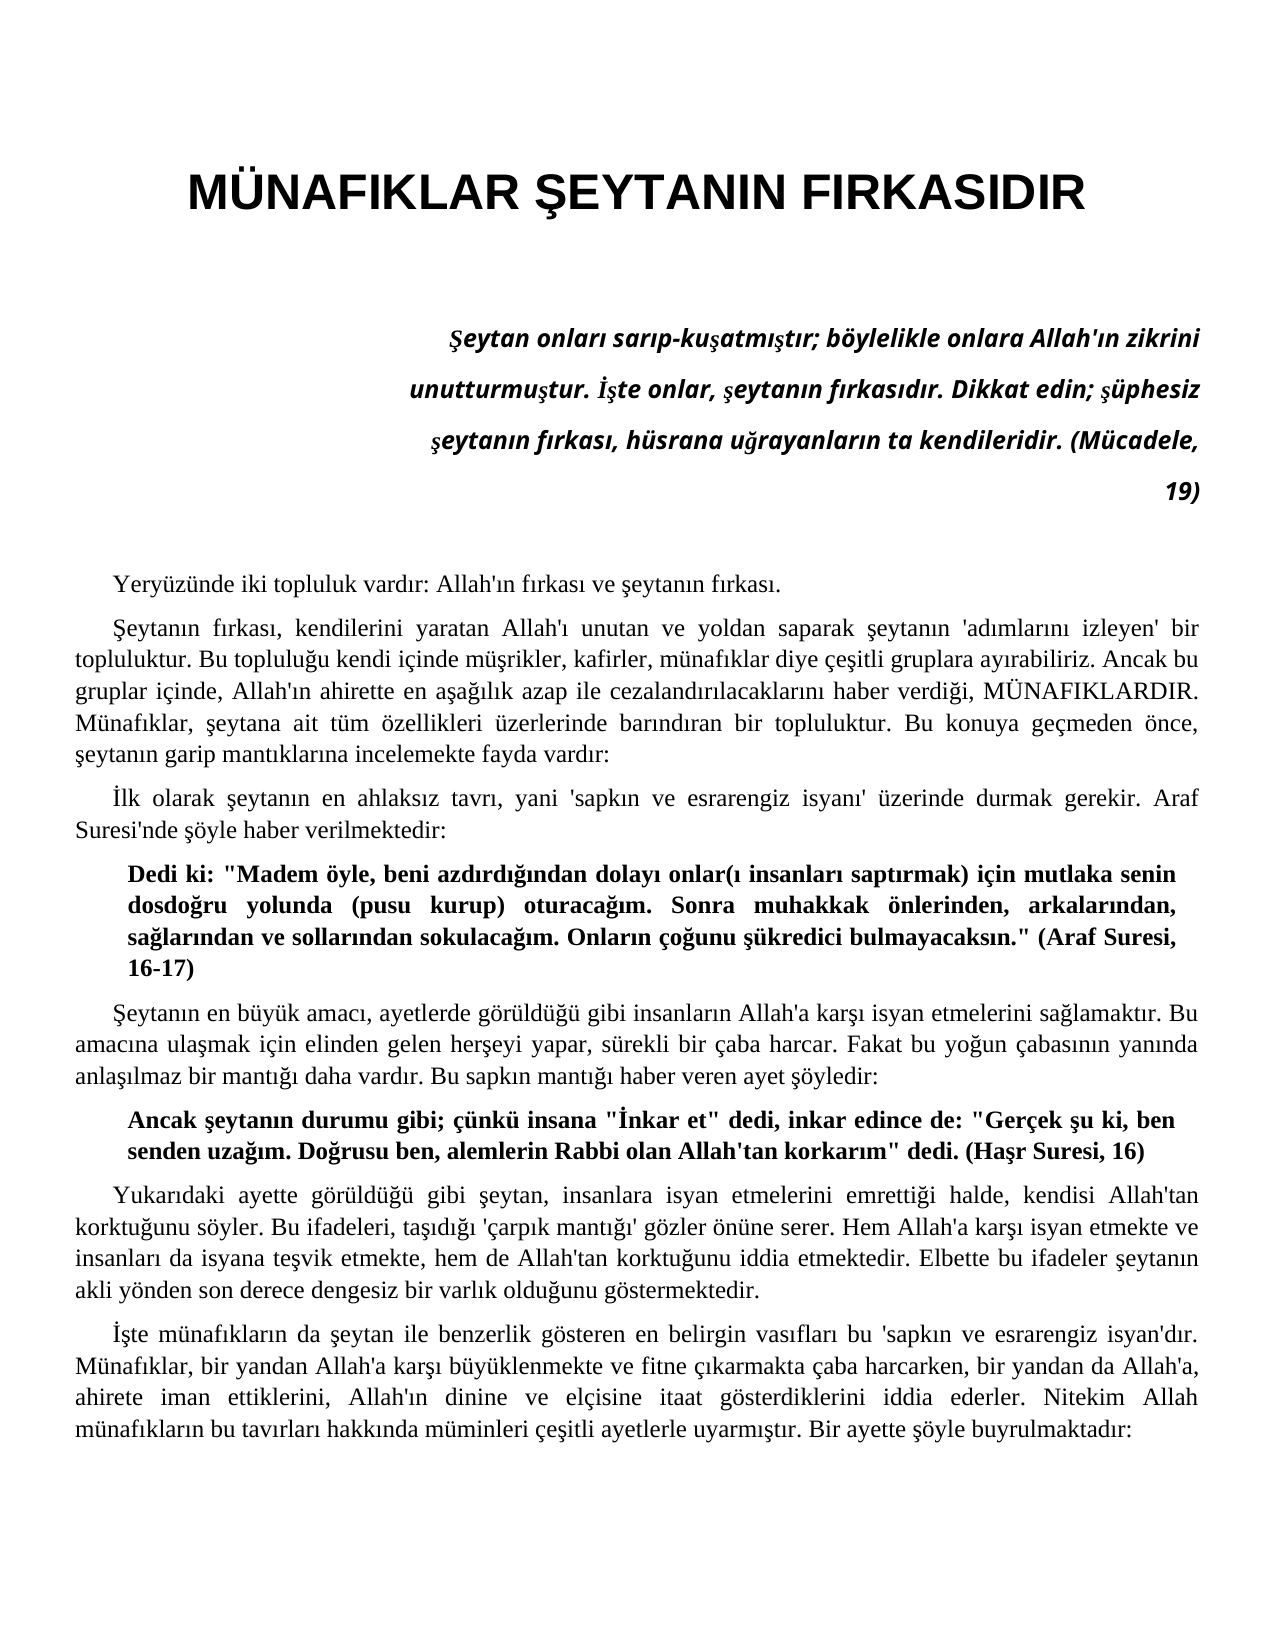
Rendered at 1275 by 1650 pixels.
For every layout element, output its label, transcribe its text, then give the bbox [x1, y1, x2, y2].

text Şeytan onları sarıp-kuşatmıştır; böylelikle onlara Allah'ın zikrini unutturmuştur. İşte onlar, şeytanın fırkasıdır. Dikkat edin; şüphesiz şeytanın fırkası, hüsrana uğrayanların ta kendileridir. (Mücadele, 19) [400, 321, 1200, 508]
text İşte münafıkların da şeytan ile benzerlik gösteren en belirgin vasıfları bu 'sapkın ve esrarengiz isyan'dır. Münafıklar, bir yandan Allah'a karşı büyüklenmekte ve fitne çıkarmakta çaba harcarken, bir yandan da Allah'a, ahirete iman ettiklerini, Allah'ın dinine ve elçisine itaat gösterdiklerini iddia ederler. Nitekim Allah münafıkların bu tavırları hakkında müminleri çeşitli ayetlerle uyarmıştır. Bir ayette şöyle buyrulmaktadır: [75, 1319, 1200, 1443]
text Şeytanın en büyük amacı, ayetlerde görüldüğü gibi insanların Allah'a karşı isyan etmelerini sağlamaktır. Bu amacına ulaşmak için elinden gelen herşeyi yapar, sürekli bir çaba harcar. Fakat bu yoğun çabasının yanında anlaşılmaz bir mantığı daha vardır. Bu sapkın mantığı haber veren ayet şöyledir: [75, 998, 1200, 1089]
text Dedi ki: "Madem öyle, beni azdırdığından dolayı onlar(ı insanları saptırmak) için mutlaka senin dosdoğru yolunda (pusu kurup) oturacağım. Sonra muhakkak önlerinden, arkalarından, sağlarından ve sollarından sokulacağım. Onların çoğunu şükredici bulmayacaksın." (Araf Suresi, 16-17) [127, 859, 1177, 982]
text Şeytanın fırkası, kendilerini yaratan Allah'ı unutan ve yoldan saparak şeytanın 'adımlarını izleyen' bir topluluktur. Bu topluluğu kendi içinde müşrikler, kafirler, münafıklar diye çeşitli gruplara ayırabiliriz. Ancak bu gruplar içinde, Allah'ın ahirette en aşağılık azap ile cezalandırılacaklarını haber verdiği, MÜNAFIKLARDIR. Münafıklar, şeytana ait tüm özellikleri üzerlerinde barındıran bir topluluktur. Bu konuya geçmeden önce, şeytanın garip mantıklarına incelemekte fayda vardır: [75, 613, 1200, 768]
text Yeryüzünde iki topluluk vardır: Allah'ın fırkası ve şeytanın fırkası. [75, 569, 1200, 598]
text Yukarıdaki ayette görüldüğü gibi şeytan, insanlara isyan etmelerini emrettiği halde, kendisi Allah'tan korktuğunu söyler. Bu ifadeleri, taşıdığı 'çarpık mantığı' gözler önüne serer. Hem Allah'a karşı isyan etmekte ve insanları da isyana teşvik etmekte, hem de Allah'tan korktuğunu iddia etmektedir. Elbette bu ifadeler şeytanın akli yönden son derece dengesiz bir varlık olduğunu göstermektedir. [75, 1180, 1200, 1304]
text İlk olarak şeytanın en ahlaksız tavrı, yani 'sapkın ve esrarengiz isyanı' üzerinde durmak gerekir. Araf Suresi'nde şöyle haber verilmektedir: [75, 783, 1200, 843]
subtitle MÜNAFIKLAR ŞEYTANIN FIRKASIDIR [75, 162, 1200, 220]
text Ancak şeytanın durumu gibi; çünkü insana "İnkar et" dedi, inkar edince de: "Gerçek şu ki, ben senden uzağım. Doğrusu ben, alemlerin Rabbi olan Allah'tan korkarım" dedi. (Haşr Suresi, 16) [127, 1105, 1177, 1165]
